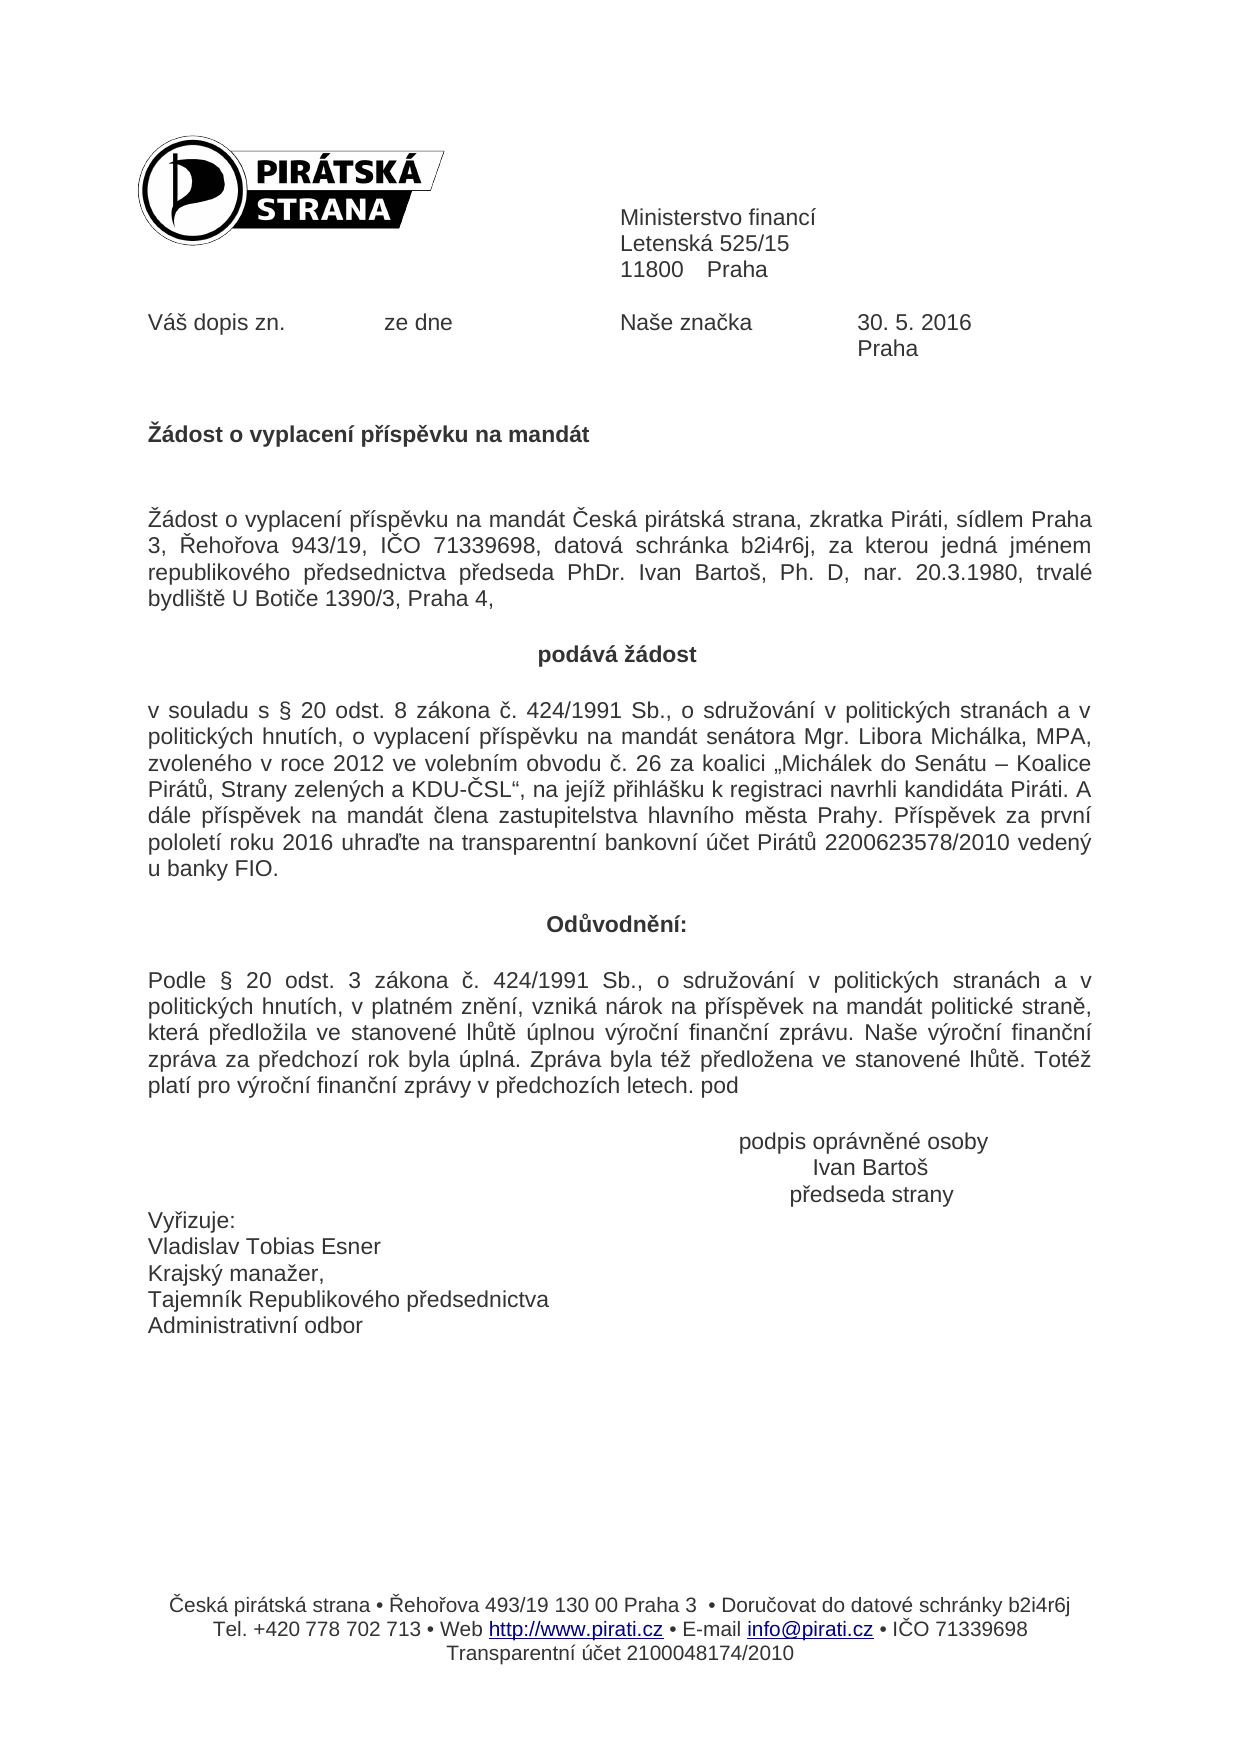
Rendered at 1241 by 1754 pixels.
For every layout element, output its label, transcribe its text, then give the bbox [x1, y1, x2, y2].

text podpis oprávněné osoby [738, 1128, 1093, 1154]
text Žádost o vyplacení příspěvku na mandát Česká pirátská strana, zkratka Piráti, sídlem Praha 3, Řehořova 943/19, IČO 71339698, datová schránka b2i4r6j, za kterou jedná jménem republikového předsednictva předseda PhDr. Ivan Bartoš, Ph. D, nar. 20.3.1980, trvalé bydliště U Botiče 1390/3, Praha 4, [148, 506, 1093, 611]
picture [123, 120, 458, 260]
table_cell [148, 335, 384, 362]
text Ministerstvo financí [620, 203, 1093, 230]
table_header Váš dopis zn. [148, 309, 384, 335]
text Tajemník Republikového předsednictva [148, 1286, 1093, 1312]
table_header 30. 5. 2016 [857, 309, 1092, 335]
text Vyřizuje: [148, 1207, 1093, 1233]
text podává žádost [148, 641, 1093, 667]
table_header Naše značka [620, 309, 857, 335]
text Letenská 525/15 11800 Praha [620, 230, 1093, 282]
text v souladu s § 20 odst. 8 zákona č. 424/1991 Sb., o sdružování v politických stranách a v politických hnutích, o vyplacení příspěvku na mandát senátora Mgr. Libora Michálka, MPA, zvoleného v roce 2012 ve volebním obvodu č. 26 za koalici „Michálek do Senátu – Koalice Pirátů, Strany zelených a KDU-ČSL“, na jejíž přihlášku k registraci navrhli kandidáta Piráti. A dále příspěvek na mandát člena zastupitelstva hlavního města Prahy. Příspěvek za první pololetí roku 2016 uhraďte na transparentní bankovní účet Pirátů 2200623578/2010 vedený u banky FIO. [148, 697, 1093, 881]
table_cell [620, 335, 857, 362]
table_cell [384, 335, 620, 362]
text Odůvodnění: [148, 911, 1093, 937]
text Ivan Bartoš [148, 1154, 1093, 1181]
text Podle § 20 odst. 3 zákona č. 424/1991 Sb., o sdružování v politických stranách a v politických hnutích, v platném znění, vzniká nárok na příspěvek na mandát politické straně, která předložila ve stanovené lhůtě úplnou výroční finanční zprávu. Naše výroční finanční zpráva za předchozí rok byla úplná. Zpráva byla též předložena ve stanovené lhůtě. Totéž platí pro výroční finanční zprávy v předchozích letech. pod [148, 967, 1093, 1098]
text Vladislav Tobias Esner [148, 1233, 1093, 1259]
table_header ze dne [384, 309, 620, 335]
text Krajský manažer, [148, 1259, 1093, 1286]
table_cell Praha [857, 335, 1092, 362]
text Žádost o vyplacení příspěvku na mandát [148, 421, 1093, 447]
text předseda strany [738, 1181, 1093, 1207]
text Administrativní odbor [148, 1312, 1093, 1339]
